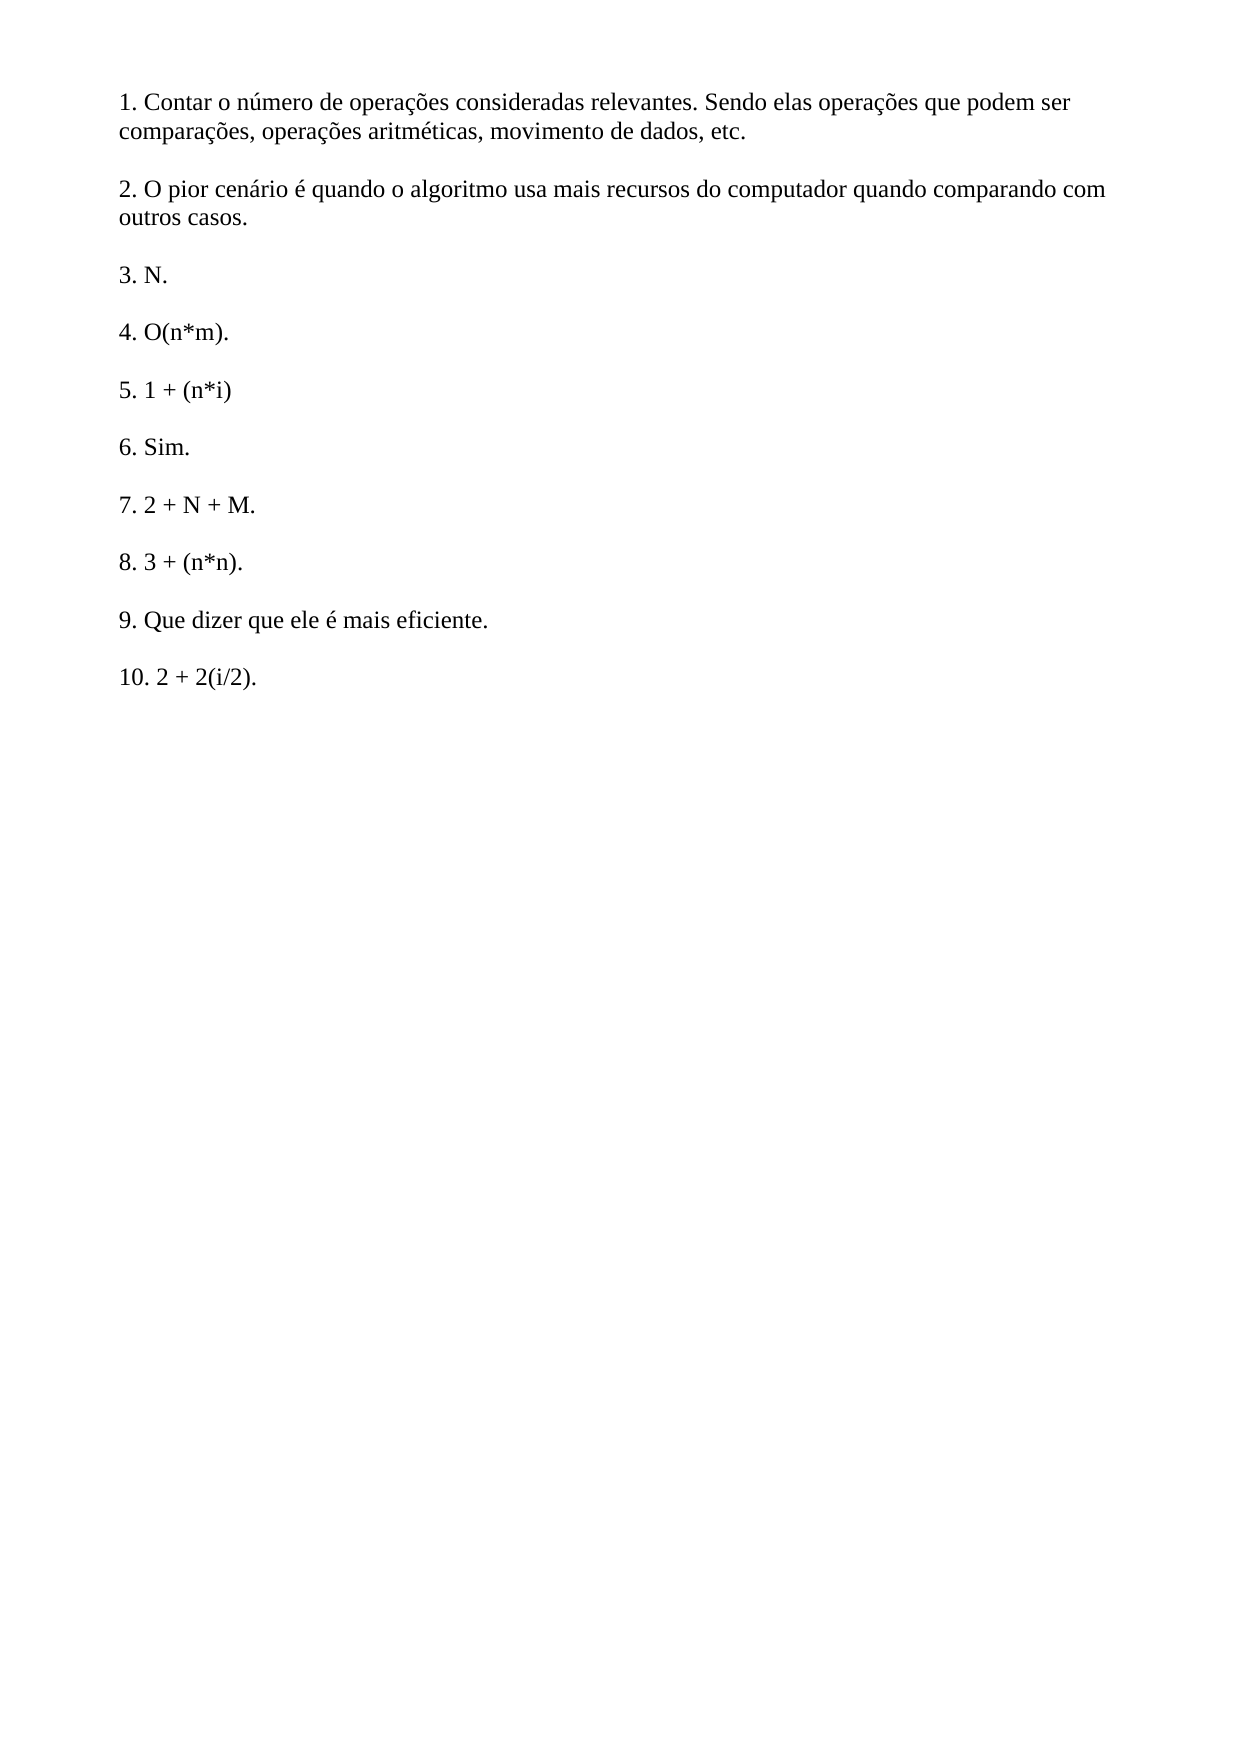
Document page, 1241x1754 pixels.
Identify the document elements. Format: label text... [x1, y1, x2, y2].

text 8. 3 + (n*n). [119, 547, 1121, 576]
text 6. Sim. [119, 432, 1121, 461]
text 9. Que dizer que ele é mais eficiente. [119, 605, 1121, 634]
text 10. 2 + 2(i/2). [119, 662, 1121, 691]
text 7. 2 + N + M. [119, 490, 1121, 519]
text 2. O pior cenário é quando o algoritmo usa mais recursos do computador quando comparando com outros casos. [119, 174, 1121, 231]
text 1. Contar o número de operações consideradas relevantes. Sendo elas operações que podem ser comparações, operações aritméticas, movimento de dados, etc. [119, 87, 1121, 145]
text 4. O(n*m). [119, 317, 1121, 346]
text 5. 1 + (n*i) [119, 375, 1121, 404]
text 3. N. [119, 260, 1121, 289]
